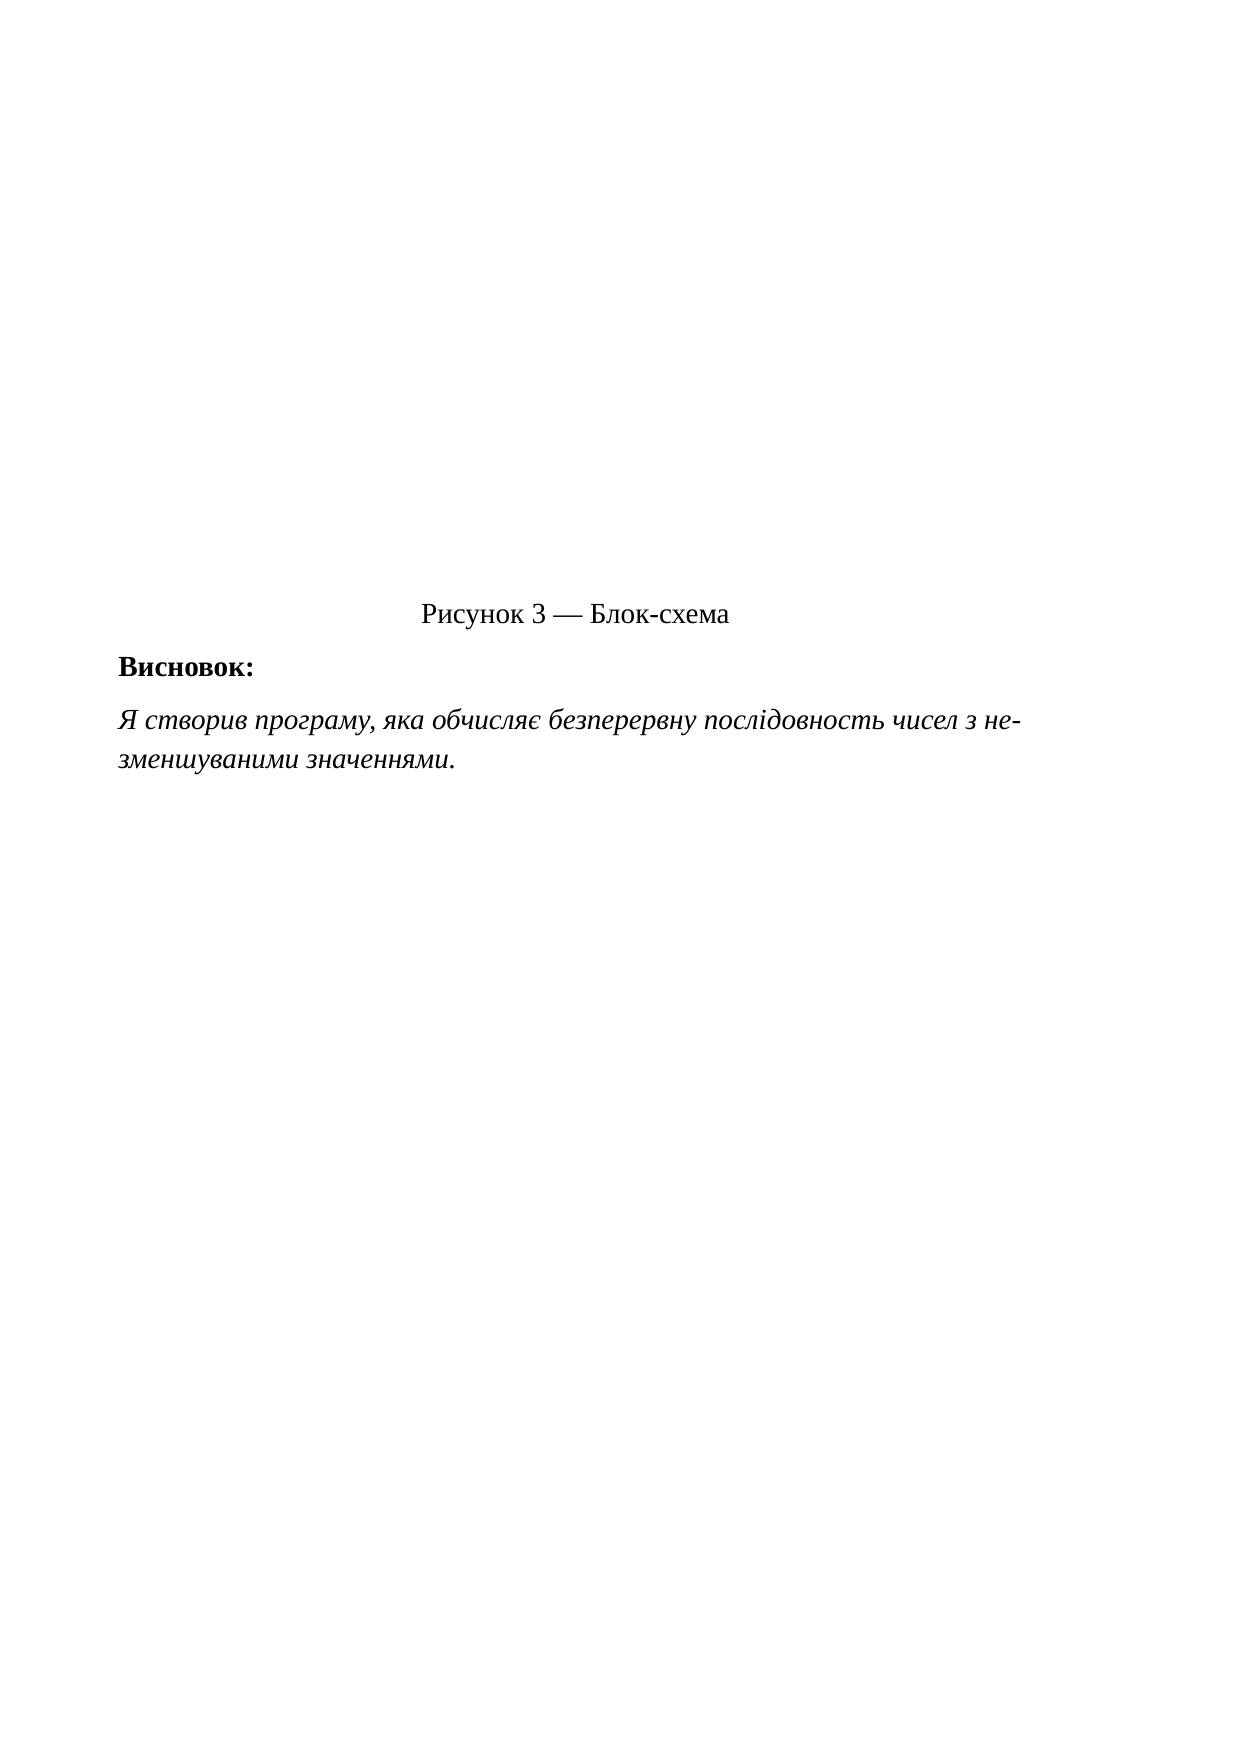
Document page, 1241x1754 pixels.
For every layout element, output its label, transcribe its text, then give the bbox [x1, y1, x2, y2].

text Я створив програму, яка обчисляє безперервну послідовность чисел з не-зменшуваними значеннями. [118, 702, 1122, 774]
text Висновок: [118, 649, 1122, 683]
text Рисунок 3 — Блок-схема [118, 596, 1122, 630]
